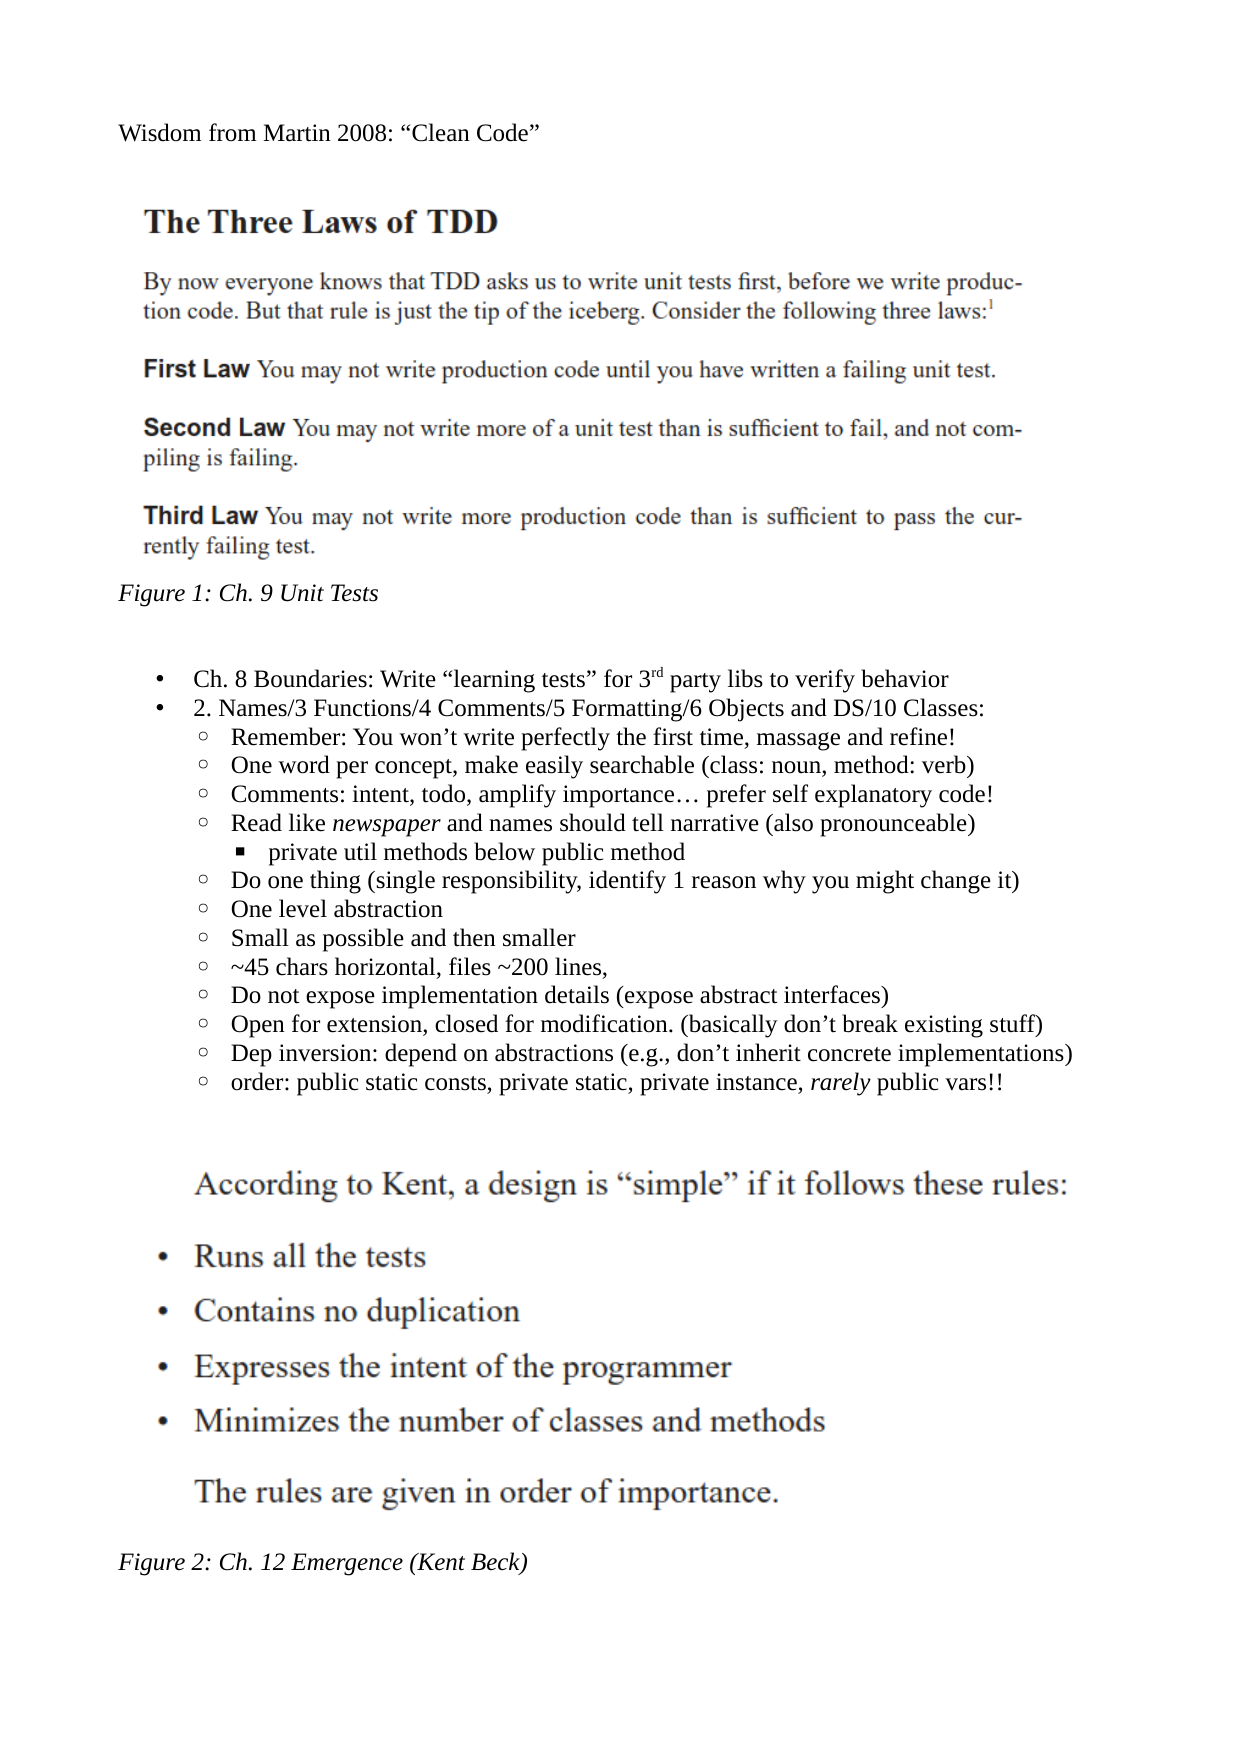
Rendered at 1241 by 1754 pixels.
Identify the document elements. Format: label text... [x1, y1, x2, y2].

list 2. Names/3 Functions/4 Comments/5 Formatting/6 Objects and DS/10 Classes: [156, 693, 1122, 722]
list Small as possible and then smaller [193, 923, 1122, 952]
list Do not expose implementation details (expose abstract interfaces) [193, 980, 1122, 1009]
list Read like newspaper and names should tell narrative (also pronounceable) [193, 808, 1122, 837]
list Do one thing (single responsibility, identify 1 reason why you might change it) [193, 865, 1122, 894]
list One level abstraction [193, 894, 1122, 923]
text Figure 2: Ch. 12 Emergence (Kent Beck) [118, 1548, 1122, 1576]
list One word per concept, make easily searchable (class: noun, method: verb) [193, 750, 1122, 779]
text Figure 1: Ch. 9 Unit Tests [118, 578, 1122, 607]
list Ch. 8 Boundaries: Write “learning tests” for 3rd party libs to verify behavior [156, 664, 1122, 693]
list Comments: intent, todo, amplify importance… prefer self explanatory code! [193, 779, 1122, 808]
picture [118, 194, 1123, 578]
picture [118, 1136, 1123, 1548]
list Open for extension, closed for modification. (basically don’t break existing stuff) [193, 1009, 1122, 1038]
list private util methods below public method [231, 837, 1122, 865]
list Dep inversion: depend on abstractions (e.g., don’t inherit concrete implementations) [193, 1038, 1122, 1067]
list order: public static consts, private static, private instance, rarely public vars!! [193, 1067, 1122, 1095]
list ~45 chars horizontal, files ~200 lines, [193, 952, 1122, 980]
list Remember: You won’t write perfectly the first time, massage and refine! [193, 722, 1122, 750]
